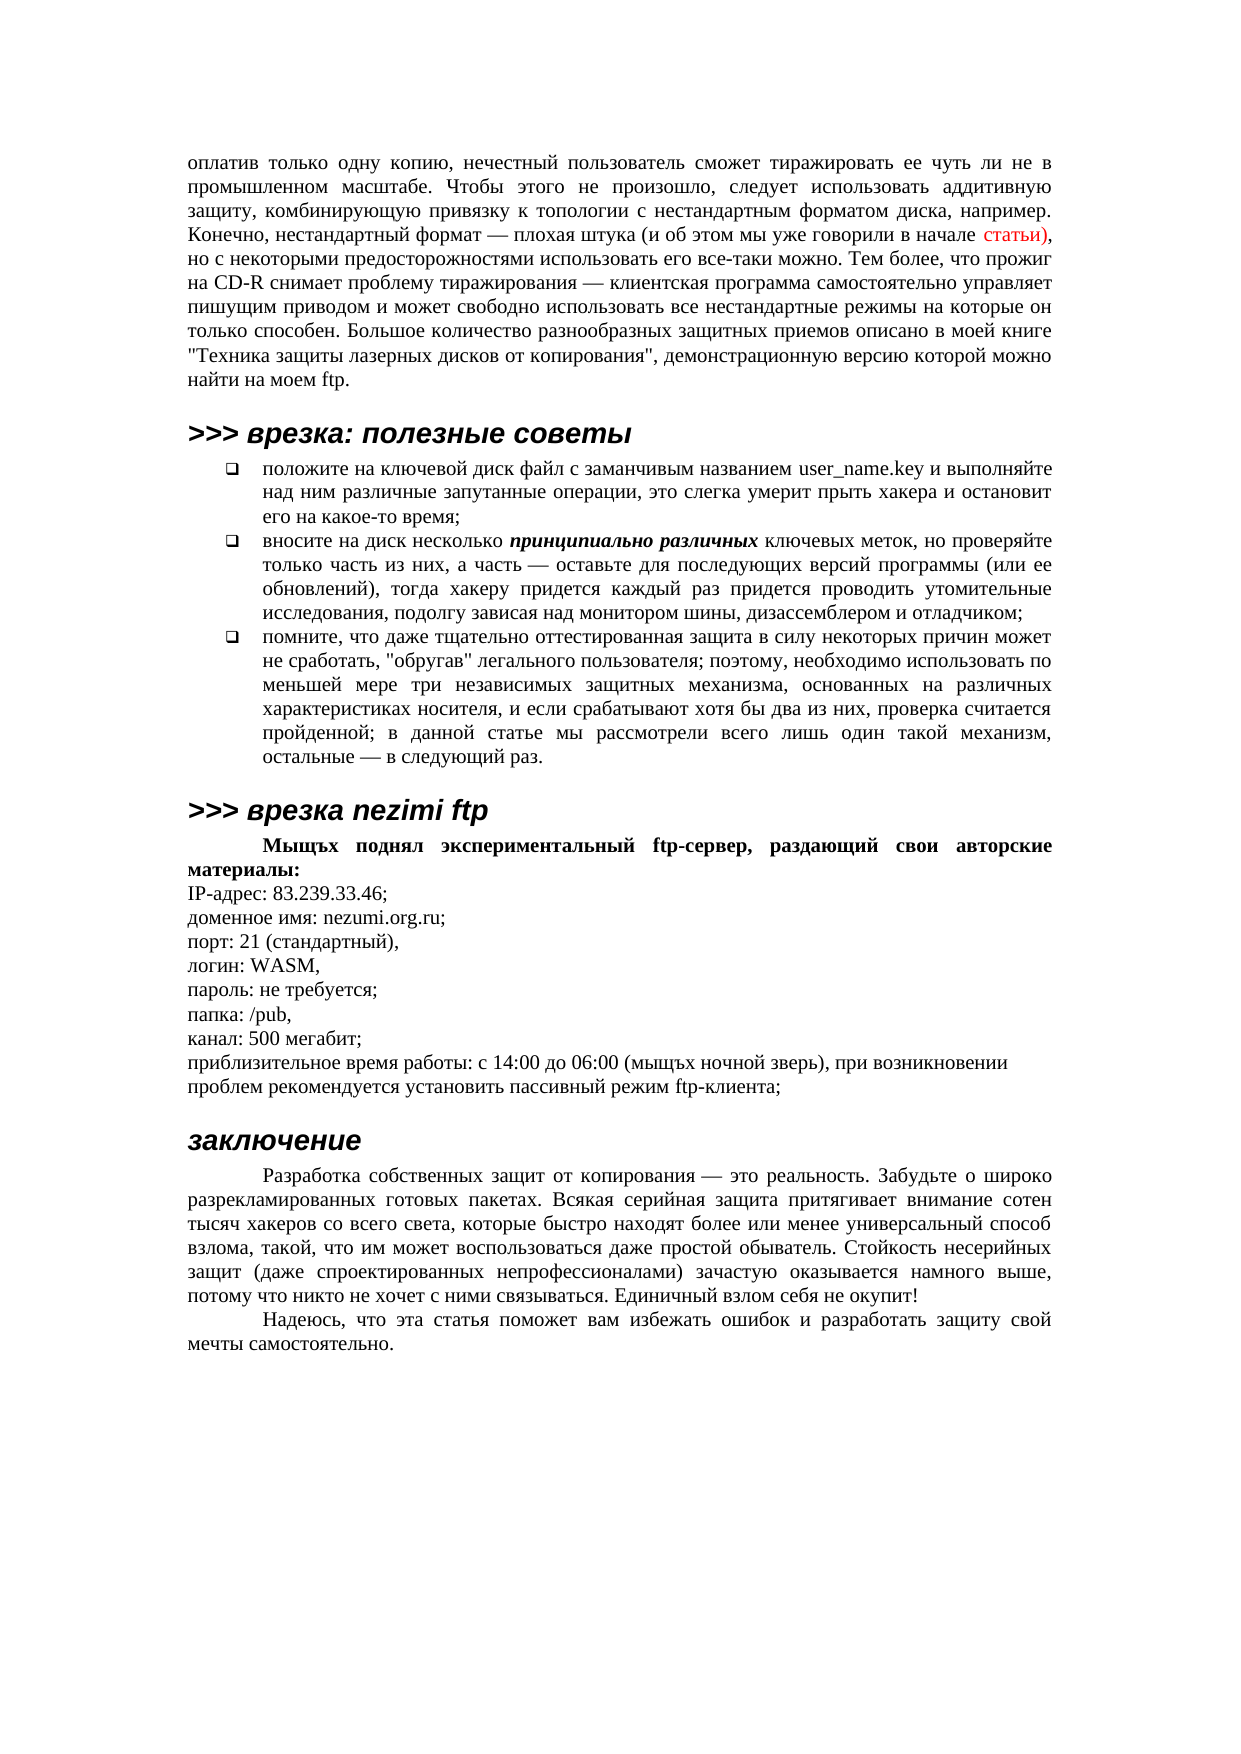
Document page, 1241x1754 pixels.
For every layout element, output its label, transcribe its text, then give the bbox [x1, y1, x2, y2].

list вносите на диск несколько принципиально различных ключевых меток, но проверяйте только часть из них, а часть — оставьте для последующих версий программы (или ее обновлений), тогда хакеру придется каждый раз придется проводить утомительные исследования, подолгу зависая над монитором шины, дизассемблером и отладчиком; [225, 528, 1053, 624]
text пароль: не требуется; [187, 977, 1053, 1001]
text IP-адрес: 83.239.33.46; [187, 881, 1053, 905]
text канал: 500 мегабит; [187, 1026, 1053, 1049]
text приблизительное время работы: с 14:00 до 06:00 (мыщъх ночной зверь), при возникновении проблем рекомендуется установить пассивный режим ftp-клиента; [187, 1049, 1053, 1098]
text папка: /pub, [187, 1001, 1053, 1026]
text доменное имя: nezumi.org.ru; [187, 905, 1053, 929]
text Мыщъх поднял экспериментальный ftp-сервер, раздающий свои авторские материалы: [187, 833, 1053, 881]
list положите на ключевой диск файл с заманчивым названием user_name.key и выполняйте над ним различные запутанные операции, это слегка умерит прыть хакера и остановит его на какое-то время; [225, 455, 1053, 528]
subtitle заключение [187, 1123, 1053, 1156]
text порт: 21 (стандартный), [187, 929, 1053, 953]
subtitle >>> врезка nezimi ftp [187, 793, 1053, 827]
subtitle >>> врезка: полезные советы [187, 416, 1053, 449]
text логин: WASM, [187, 953, 1053, 977]
text Надеюсь, что эта статья поможет вам избежать ошибок и разработать защиту свой мечты самостоятельно. [187, 1307, 1053, 1355]
list помните, что даже тщательно оттестированная защита в силу некоторых причин может не сработать, "обругав" легального пользователя; поэтому, необходимо использовать по меньшей мере три независимых защитных механизма, основанных на различных характеристиках носителя, и если срабатывают хотя бы два из них, проверка считается пройденной; в данной статье мы рассмотрели всего лишь один такой механизм, остальные — в следующий раз. [225, 624, 1053, 768]
text оплатив только одну копию, нечестный пользователь сможет тиражировать ее чуть ли не в промышленном масштабе. Чтобы этого не произошло, следует использовать аддитивную защиту, комбинирующую привязку к топологии с нестандартным форматом диска, например. Конечно, нестандартный формат — плохая штука (и об этом мы уже говорили в начале статьи), но с некоторыми предосторожностями использовать его все-таки можно. Тем более, что прожиг на CD-R снимает проблему тиражирования — клиентская программа самостоятельно управляет пишущим приводом и может свободно использовать все нестандартные режимы на которые он только способен. Большое количество разнообразных защитных приемов описано в моей книге "Техника защиты лазерных дисков от копирования", демонстрационную версию которой можно найти на моем ftp. [187, 150, 1053, 391]
text Разработка собственных защит от копирования — это реальность. Забудьте о широко разрекламированных готовых пакетах. Всякая серийная защита притягивает внимание сотен тысяч хакеров со всего света, которые быстро находят более или менее универсальный способ взлома, такой, что им может воспользоваться даже простой обыватель. Стойкость несерийных защит (даже спроектированных непрофессионалами) зачастую оказывается намного выше, потому что никто не хочет с ними связываться. Единичный взлом себя не окупит! [187, 1162, 1053, 1307]
